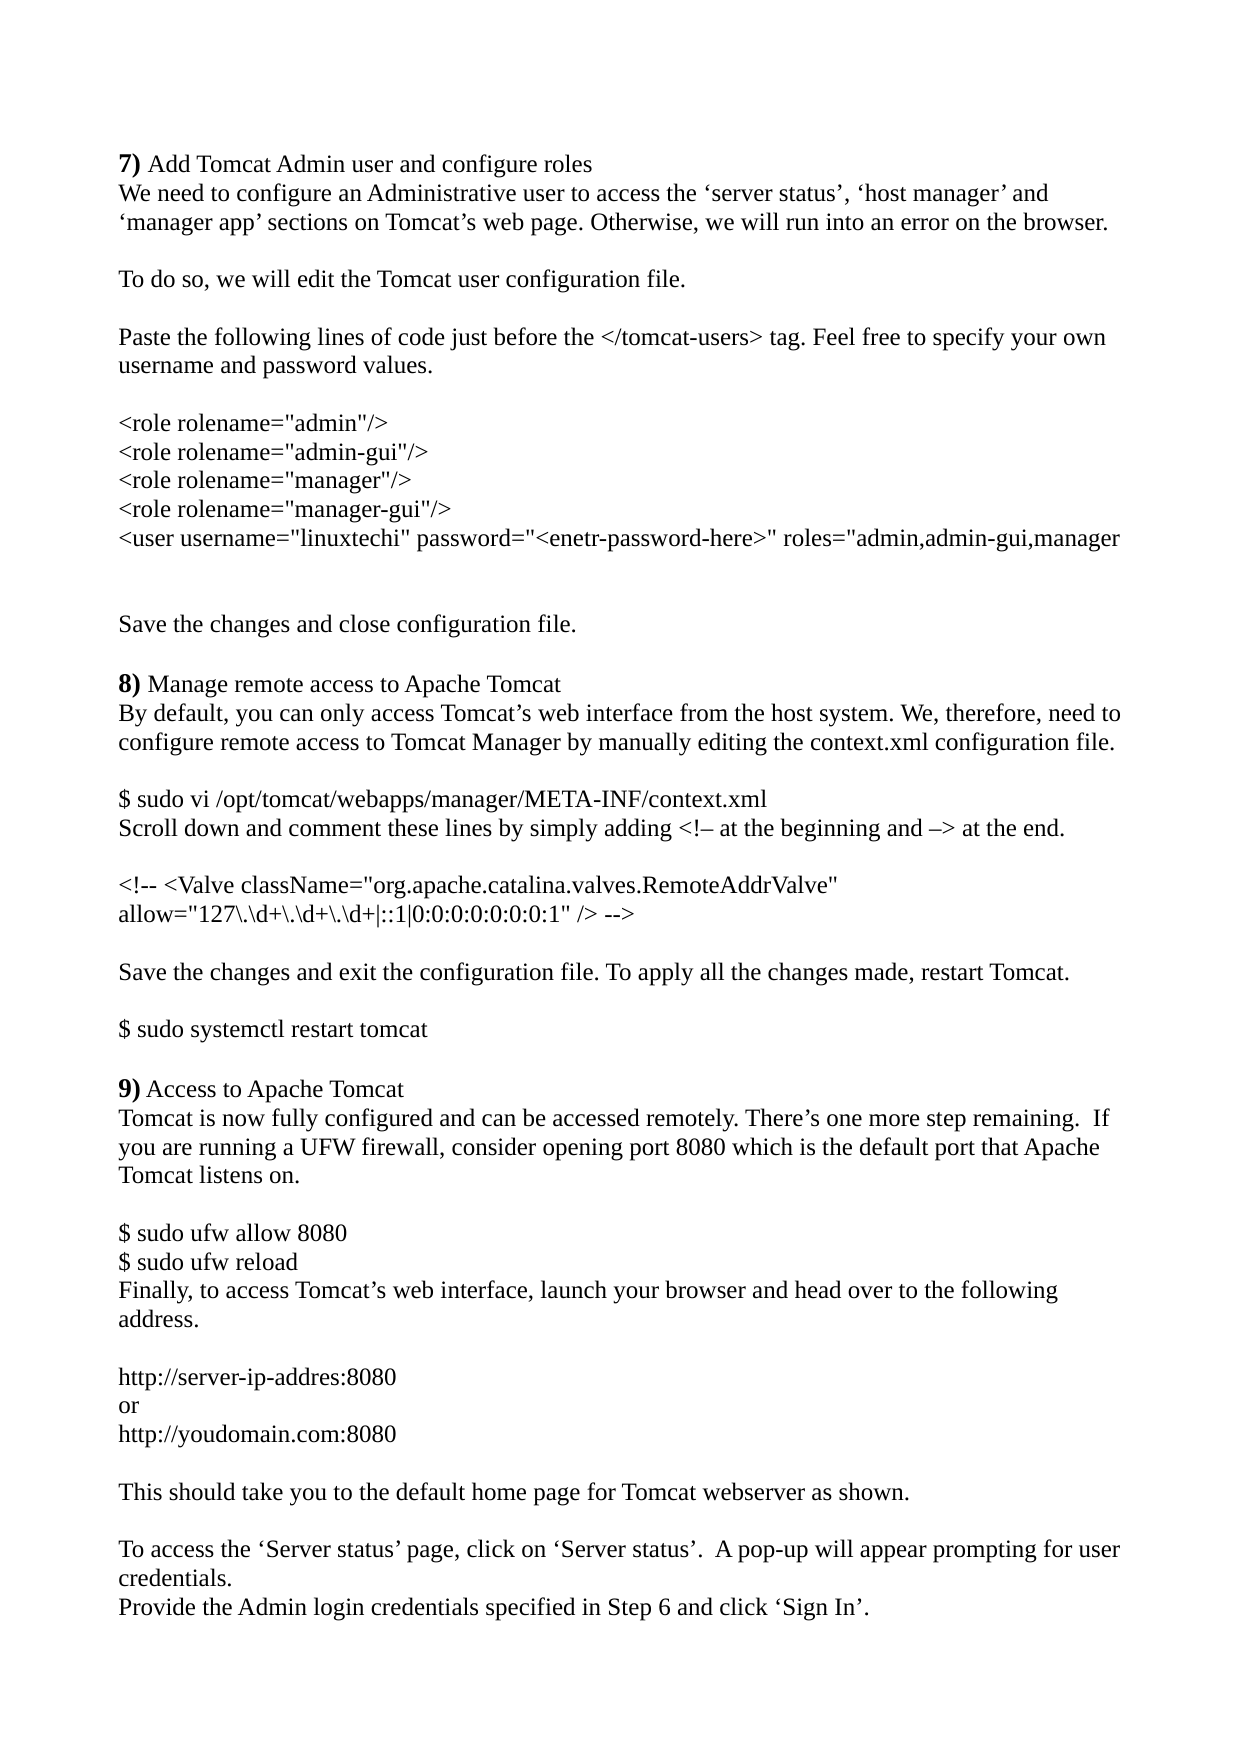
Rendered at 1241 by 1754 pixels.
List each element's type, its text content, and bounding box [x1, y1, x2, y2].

text 7) Add Tomcat Admin user and configure roles We need to configure an Administrative user to access the ‘server status’, ‘host manager’ and ‘manager app’ sections on Tomcat’s web page. Otherwise, we will run into an error on the browser. To do so, we will edit the Tomcat user configuration file. Paste the following lines of code just before the </tomcat-users> tag. Feel free to specify your own username and password values. <role rolename="admin"/> <role rolename="admin-gui"/> <role rolename="manager"/> <role rolename="manager-gui"/> <user username="linuxtechi" password="<enetr-password-here>" roles="admin,admin-gui,manager Save the changes and close configuration file. 8) Manage remote access to Apache Tomcat By default, you can only access Tomcat’s web interface from the host system. We, therefore, need to configure remote access to Tomcat Manager by manually editing the context.xml configuration file. $ sudo vi /opt/tomcat/webapps/manager/META-INF/context.xml Scroll down and comment these lines by simply adding <!– at the beginning and –> at the end. <!-- <Valve className="org.apache.catalina.valves.RemoteAddrValve" allow="127\.\d+\.\d+\.\d+|::1|0:0:0:0:0:0:0:1" /> --> Save the changes and exit the configuration file. To apply all the changes made, restart Tomcat. $ sudo systemctl restart tomcat 9) Access to Apache Tomcat Tomcat is now fully configured and can be accessed remotely. There’s one more step remaining. If you are running a UFW firewall, consider opening port 8080 which is the default port that Apache Tomcat listens on. $ sudo ufw allow 8080 $ sudo ufw reload Finally, to access Tomcat’s web interface, launch your browser and head over to the following address. http://server-ip-addres:8080 or http://youdomain.com:8080 This should take you to the default home page for Tomcat webserver as shown. To access the ‘Server status’ page, click on ‘Server status’. A pop-up will appear prompting for user credentials. Provide the Admin login credentials specified in Step 6 and click ‘Sign In’. [118, 118, 1122, 1620]
